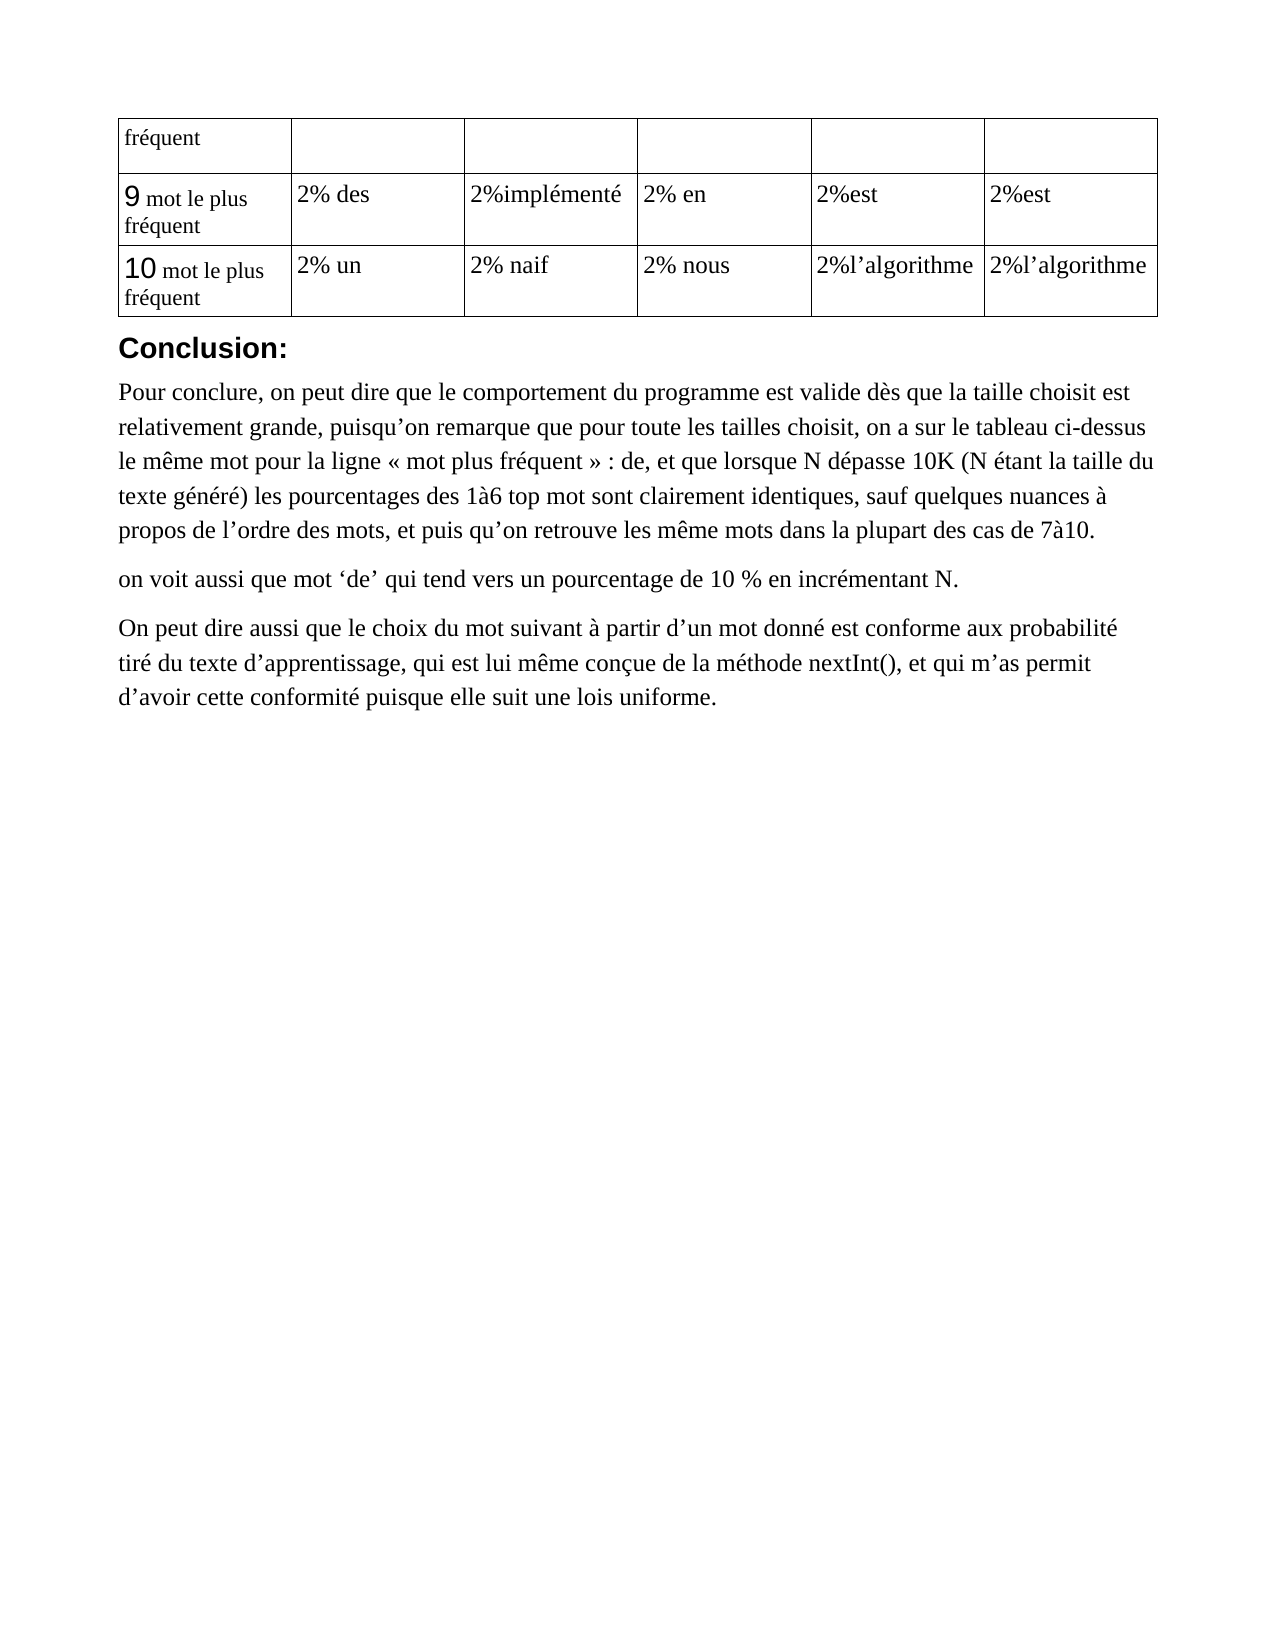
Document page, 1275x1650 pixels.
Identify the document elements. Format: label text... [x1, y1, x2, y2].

table_cell 10 mot le plus fréquent [119, 246, 291, 316]
table_cell 2%est [812, 174, 984, 245]
table_cell 2% nous [638, 246, 811, 316]
table_cell 2%implémenté [465, 174, 637, 245]
table_cell 9 mot le plus fréquent [119, 174, 291, 245]
table_cell [292, 119, 464, 173]
subtitle Conclusion: [118, 331, 1157, 365]
table_cell 2%est [985, 174, 1157, 245]
table_cell fréquent [119, 119, 291, 173]
table_cell 2% un [292, 246, 464, 316]
table_cell [465, 119, 637, 173]
text Pour conclure, on peut dire que le comportement du programme est valide dès que la taille choisit est relativement grande, puisqu’on remarque que pour toute les tailles choisit, on a sur le tableau ci-dessus le même mot pour la ligne « mot plus fréquent » : de, et que lorsque N dépasse 10K (N étant la taille du texte généré) les pourcentages des 1à6 top mot sont clairement identiques, sauf quelques nuances à propos de l’ordre des mots, et puis qu’on retrouve les même mots dans la plupart des cas de 7à10. [118, 377, 1157, 544]
table_cell 2% naif [465, 246, 637, 316]
table_cell 2%l’algorithme [985, 246, 1157, 316]
table_cell [638, 119, 811, 173]
table_cell 2%l’algorithme [812, 246, 984, 316]
table_cell [812, 119, 984, 173]
text on voit aussi que mot ‘de’ qui tend vers un pourcentage de 10 % en incrémentant N. [118, 564, 1157, 593]
table_cell [985, 119, 1157, 173]
table_cell 2% des [292, 174, 464, 245]
text On peut dire aussi que le choix du mot suivant à partir d’un mot donné est conforme aux probabilité tiré du texte d’apprentissage, qui est lui même conçue de la méthode nextInt(), et qui m’as permit d’avoir cette conformité puisque elle suit une lois uniforme. [118, 613, 1157, 711]
table_cell 2% en [638, 174, 811, 245]
